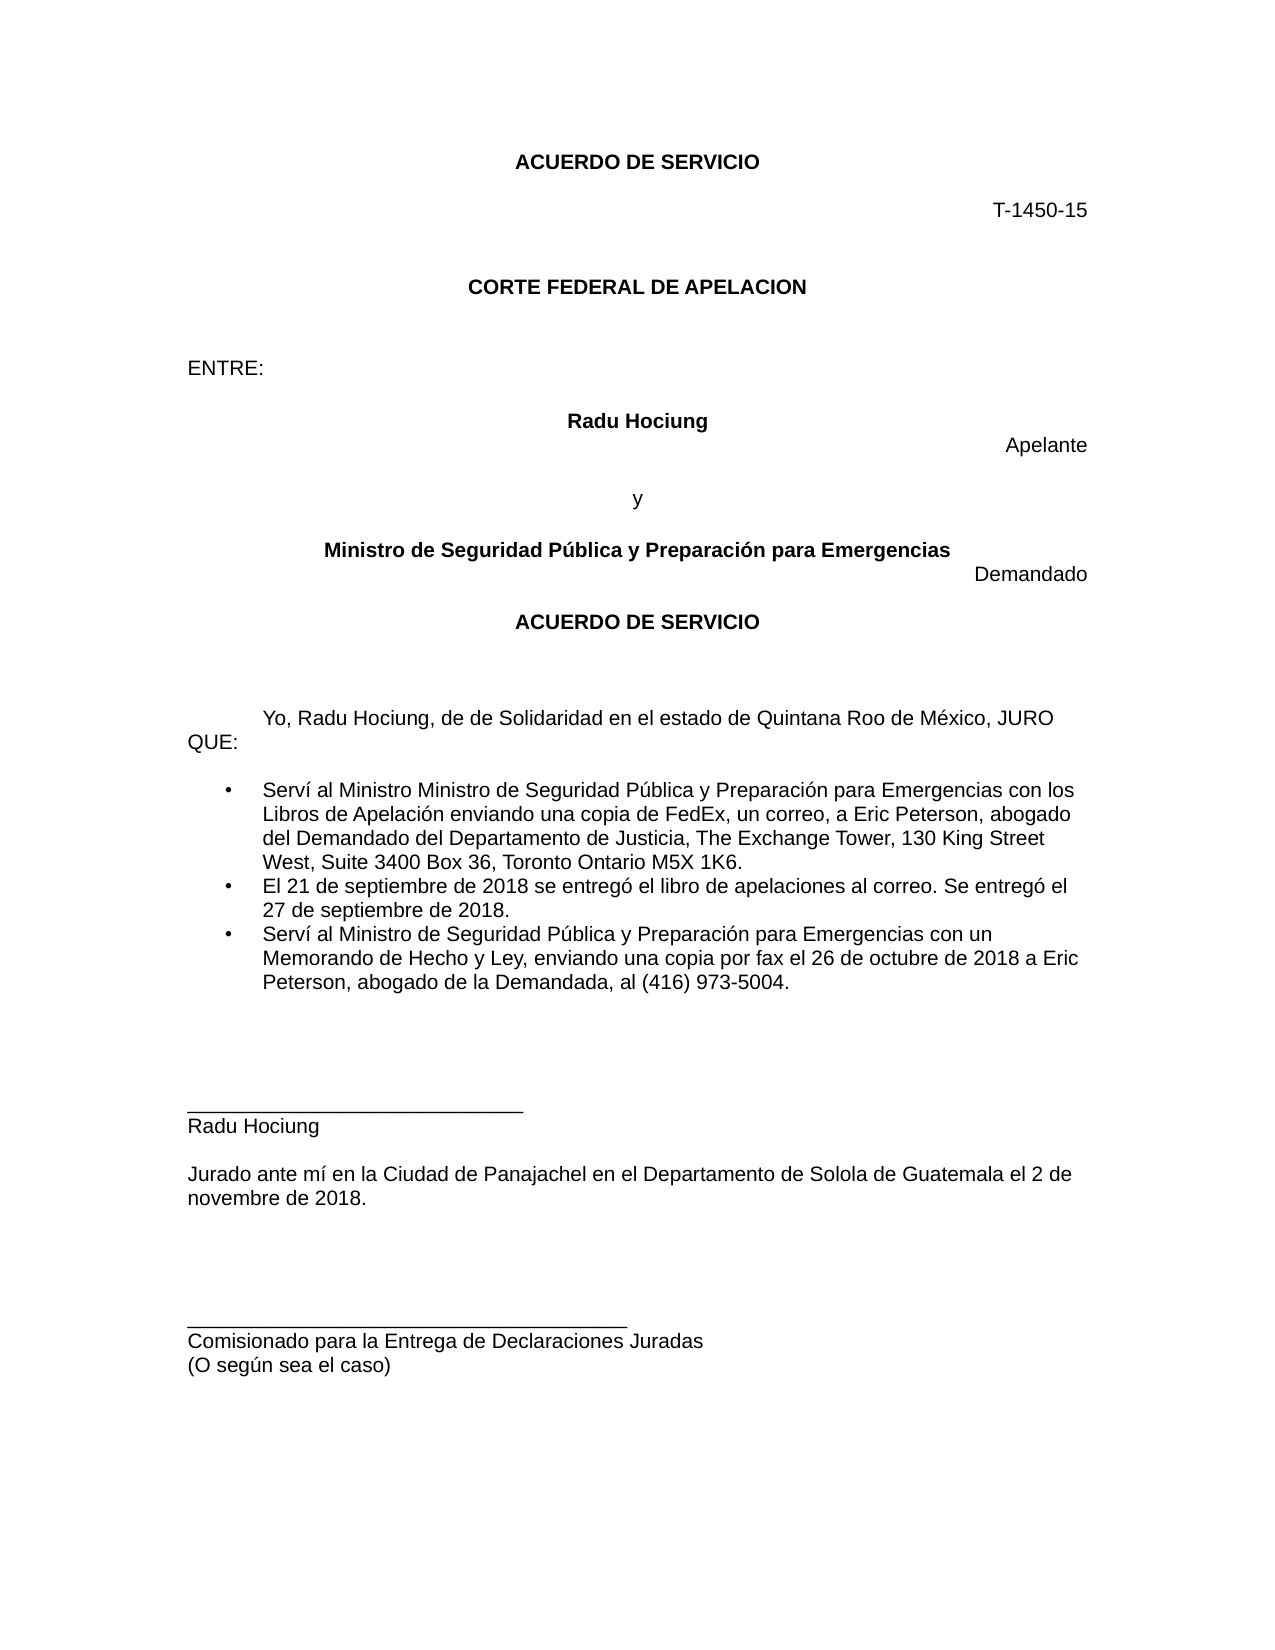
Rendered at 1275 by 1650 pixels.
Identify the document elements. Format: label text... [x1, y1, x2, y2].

list El 21 de septiembre de 2018 se entregó el libro de apelaciones al correo. Se entregó el 27 de septiembre de 2018. [225, 874, 1087, 922]
list Serví al Ministro Ministro de Seguridad Pública y Preparación para Emergencias con los Libros de Apelación enviando una copia de FedEx, un correo, a Eric Peterson, abogado del Demandado del Departamento de Justicia, The Exchange Tower, 130 King Street West, Suite 3400 Box 36, Toronto Ontario M5X 1K6. [225, 778, 1087, 874]
text Radu Hociung [187, 409, 1087, 433]
text Comisionado para la Entrega de Declaraciones Juradas [187, 1329, 1087, 1353]
text T-1450-15 [187, 198, 1087, 222]
text CORTE FEDERAL DE APELACION [187, 274, 1087, 298]
list Serví al Ministro de Seguridad Pública y Preparación para Emergencias con un Memorando de Hecho y Ley, enviando una copia por fax el 26 de octubre de 2018 a Eric Peterson, abogado de la Demandada, al (416) 973-5004. [225, 922, 1087, 994]
text _____________________________ [187, 1089, 1087, 1113]
text ENTRE: [187, 356, 1087, 380]
text y [187, 485, 1087, 509]
text ACUERDO DE SERVICIO [187, 610, 1087, 634]
text Ministro de Seguridad Pública y Preparación para Emergencias [187, 538, 1087, 562]
text ACUERDO DE SERVICIO [187, 150, 1087, 174]
text ______________________________________ [187, 1305, 1087, 1329]
text (O según sea el caso) [187, 1353, 1087, 1377]
text Radu Hociung [187, 1113, 1087, 1137]
text Apelante [187, 433, 1087, 457]
text Yo, Radu Hociung, de de Solidaridad en el estado de Quintana Roo de México, JURO QUE: [187, 706, 1087, 754]
text Jurado ante mí en la Ciudad de Panajachel en el Departamento de Solola de Guatemala el 2 de novembre de 2018. [187, 1161, 1087, 1209]
text Demandado [187, 562, 1087, 586]
